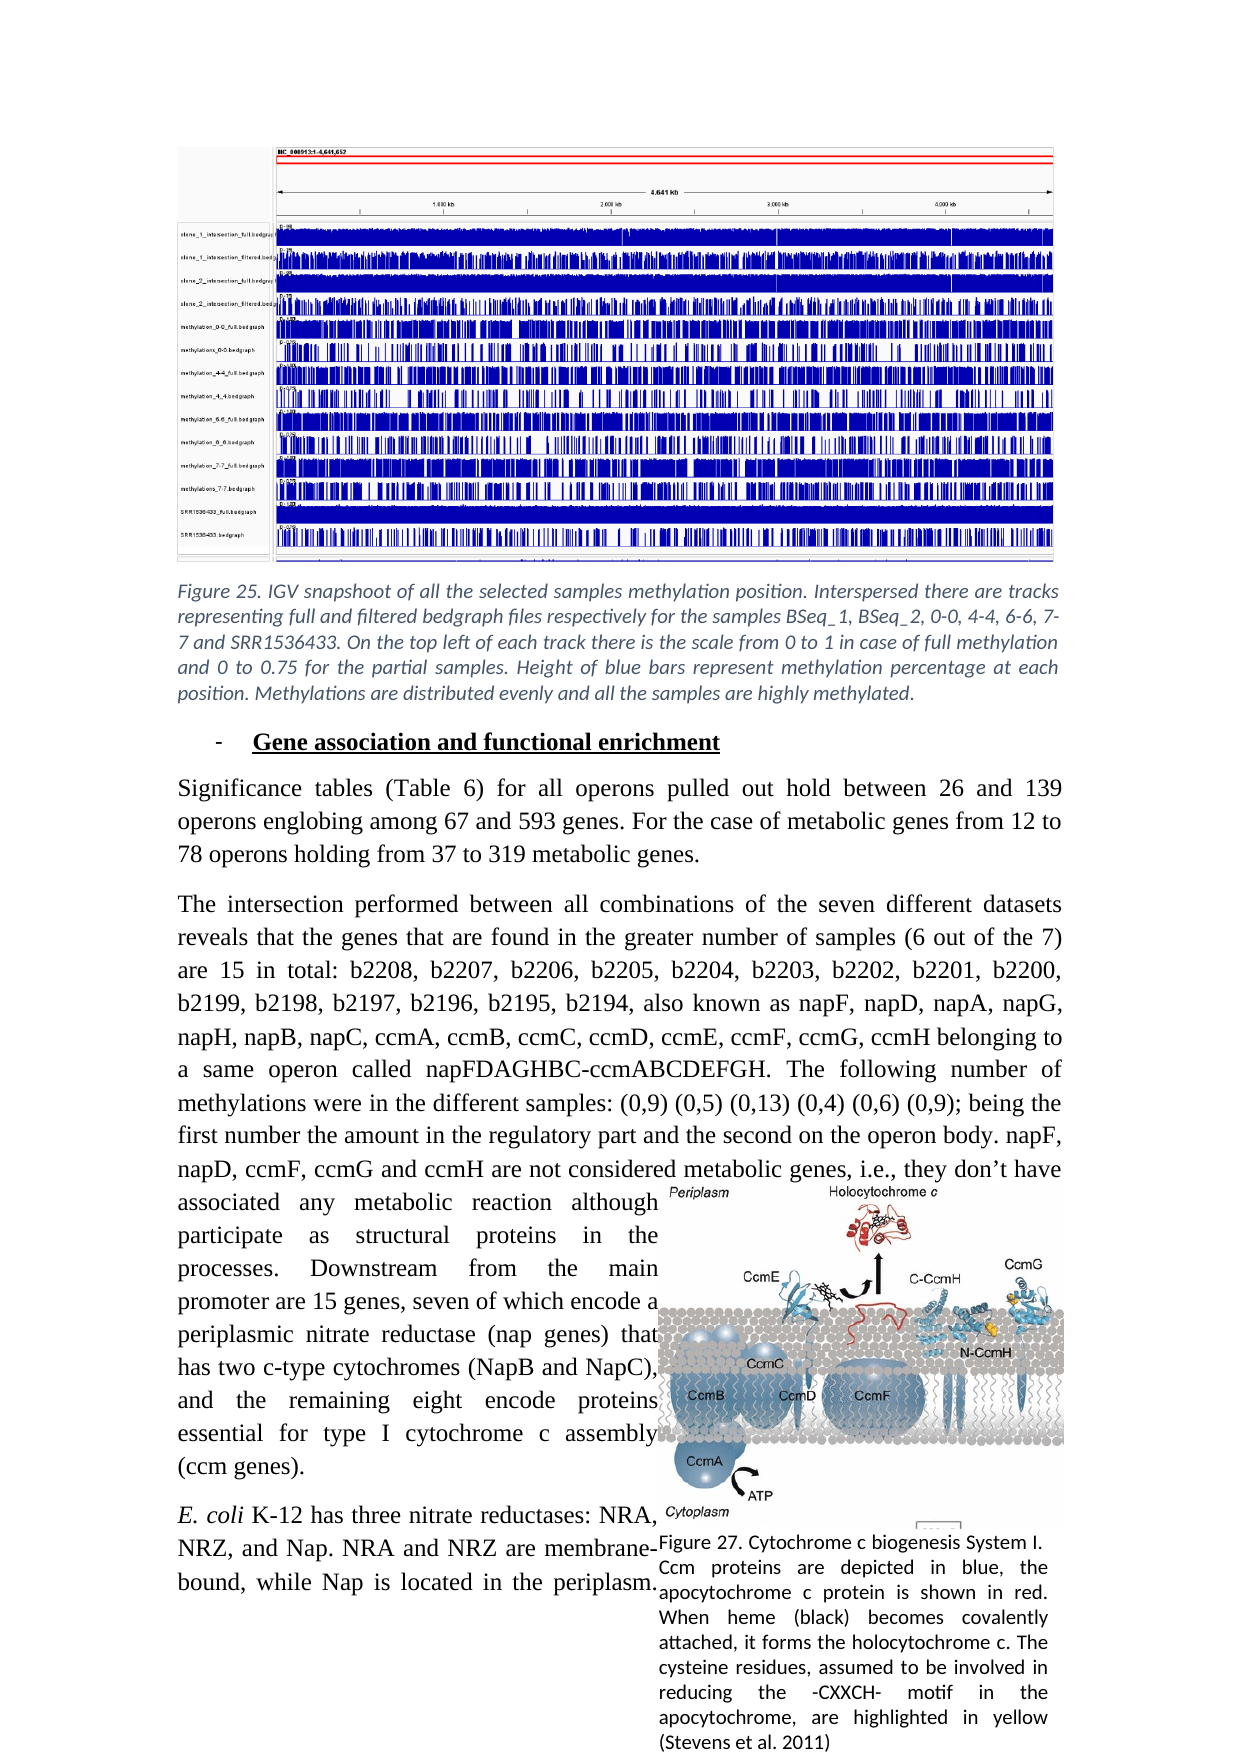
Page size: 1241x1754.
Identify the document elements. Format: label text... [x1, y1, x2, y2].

text E. coli K-12 has three nitrate reductases: NRA, NRZ, and Nap. NRA and NRZ are membrane-bound, while Nap is located in the periplasm. Nap expression is induced by anaerobiosis and low nitrate concentrations. It acts as a terminal electron acceptor, exploiting low nitrate levels efficiently and supporting various carbon sources. Thanks to Nap E. coli avoids the costs of pumping nitrate into the cell and has a higher affinity for nitrate than NRA. NapA and NapB conform the catalytic portion free in the periplasm, they perform the reaction NO3- + 2H+  NO2- + H2O (BIGGmodel reaction ids: NO3R1bpp, NO3R2bpp). They receive electrons from the quinone pool via NapC or/and NapGH, depending on the quinone type. NapD is involved in NapA assembly, and NapF contributes to nitrate reduction rate by an unknown mechanism and NapA maturation (EcoCyc: Encyclopedia of E. coli Genes and Metabolism n.d.). [177, 1501, 693, 1595]
list Gene association and functional enrichment [215, 726, 1063, 757]
text Figure 25. IGV snapshoot of all the selected samples methylation position. Interspersed there are tracks representing full and filtered bedgraph files respectively for the samples BSeq_1, BSeq_2, 0-0, 4-4, 6-6, 7-7 and SRR1536433. On the top left of each track there is the scale from 0 to 1 in case of full methylation and 0 to 0.75 for the partial samples. Height of blue bars represent methylation percentage at each position. Methylations are distributed evenly and all the samples are highly methylated. [177, 578, 1063, 705]
text The intersection performed between all combinations of the seven different datasets reveals that the genes that are found in the greater number of samples (6 out of the 7) are 15 in total: b2208, b2207, b2206, b2205, b2204, b2203, b2202, b2201, b2200, b2199, b2198, b2197, b2196, b2195, b2194, also known as napF, napD, napA, napG, napH, napB, napC, ccmA, ccmB, ccmC, ccmD, ccmE, ccmF, ccmG, ccmH belonging to a same operon called napFDAGHBC-ccmABCDEFGH. The following number of methylations were in the different samples: (0,9) (0,5) (0,13) (0,4) (0,6) (0,9); being the first number the amount in the regulatory part and the second on the operon body. napF, napD, ccmF, ccmG and ccmH are not considered metabolic genes, i.e., they don’t have associated any metabolic reaction although participate as structural proteins in the processes. Downstream from the main promoter are 15 genes, seven of which encode a periplasmic nitrate reductase (nap genes) that has two c-type cytochromes (NapB and NapC), and the remaining eight encode proteins essential for type I cytochrome c assembly (ccm genes). [177, 889, 1063, 1479]
text Significance tables (Table 6) for all operons pulled out hold between 26 and 139 operons englobing among 67 and 593 genes. For the case of metabolic genes from 12 to 78 operons holding from 37 to 319 metabolic genes. [177, 773, 1063, 868]
